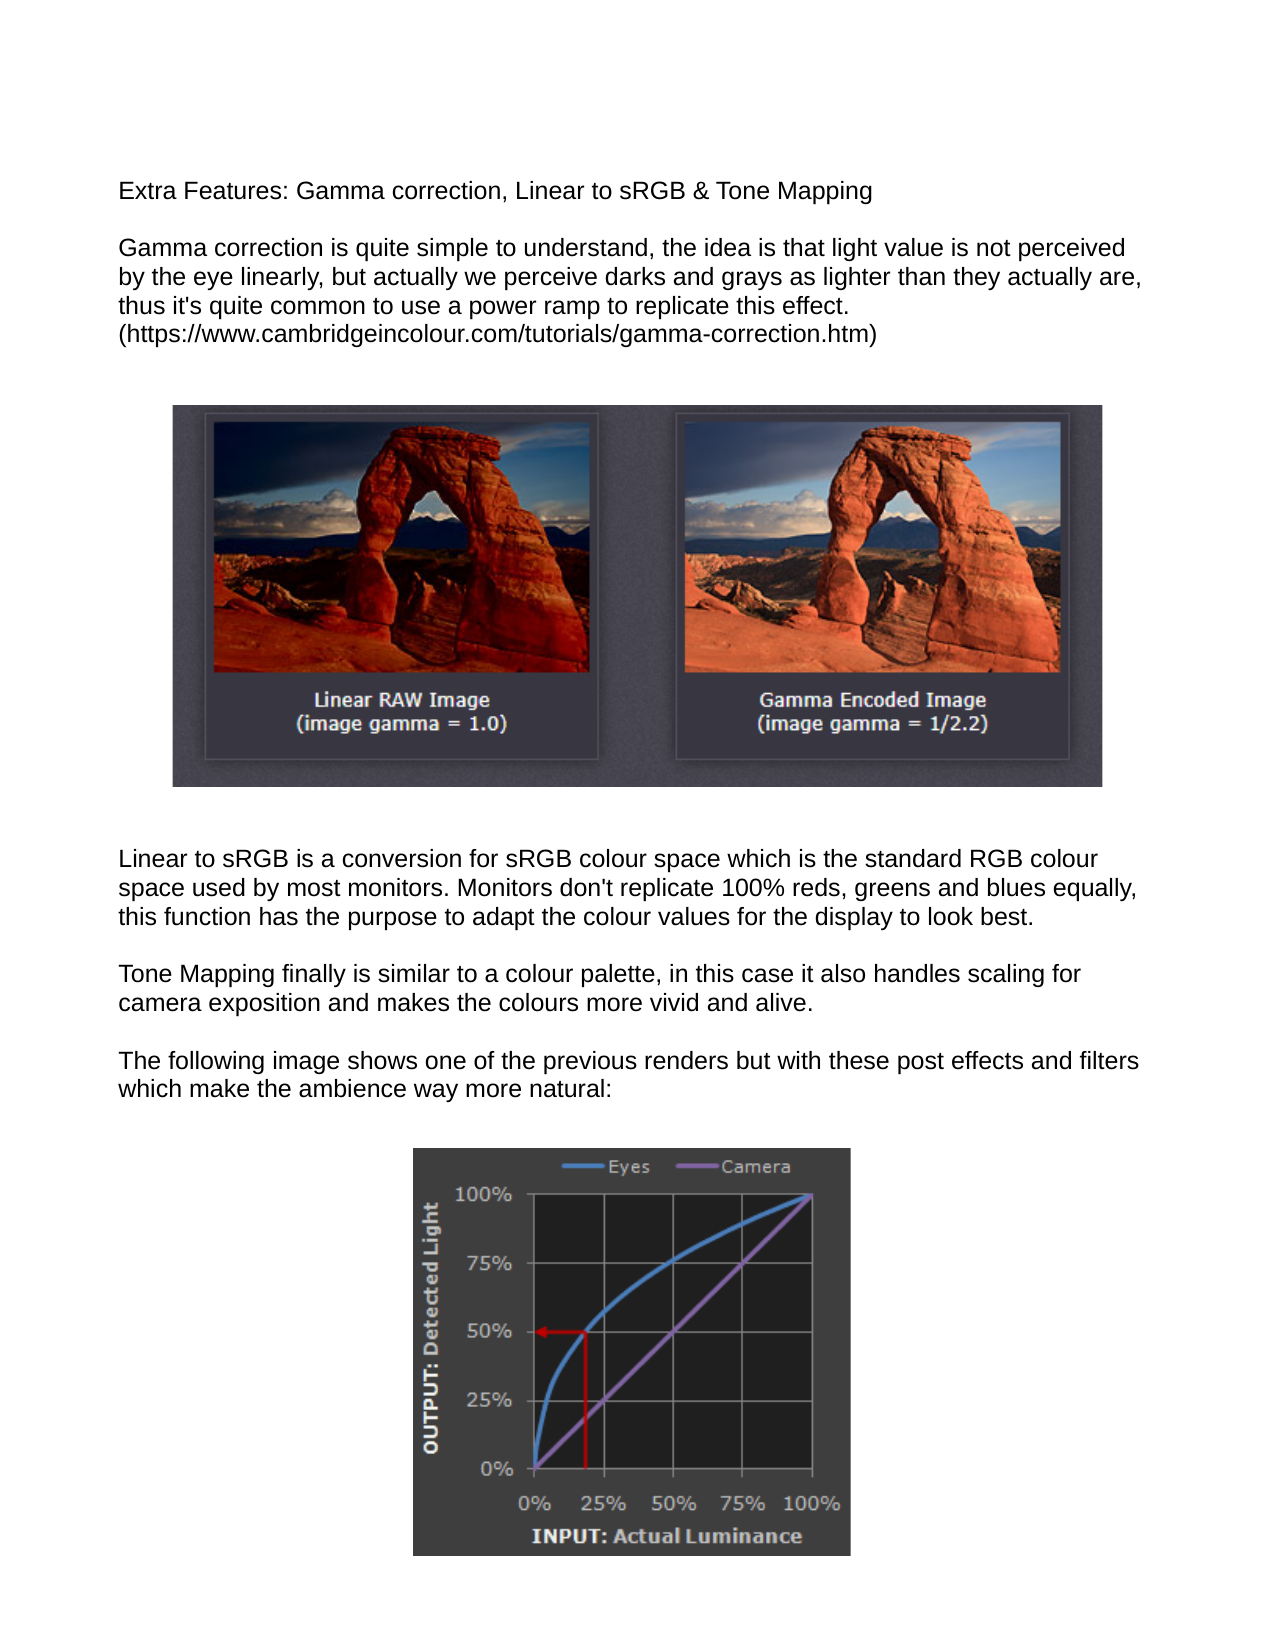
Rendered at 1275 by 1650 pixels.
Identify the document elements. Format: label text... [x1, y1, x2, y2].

picture [172, 405, 1103, 787]
text Tone Mapping finally is similar to a colour palette, in this case it also handles scaling for camera exposition and makes the colours more vivid and alive. [118, 959, 1157, 1017]
text The following image shows one of the previous renders but with these post effects and filters which make the ambience way more natural: [118, 1046, 1157, 1103]
picture [413, 1148, 851, 1556]
text Gamma correction is quite simple to understand, the idea is that light value is not perceived by the eye linearly, but actually we perceive darks and grays as lighter than they actually are, thus it's quite common to use a power ramp to replicate this effect. (https://www.cambridgeincolour.com/tutorials/gamma-correction.htm) [118, 233, 1157, 348]
text Linear to sRGB is a conversion for sRGB colour space which is the standard RGB colour space used by most monitors. Monitors don't replicate 100% reds, greens and blues equally, this function has the purpose to adapt the colour values for the display to look best. [118, 844, 1157, 931]
text Extra Features: Gamma correction, Linear to sRGB & Tone Mapping [118, 176, 1157, 204]
